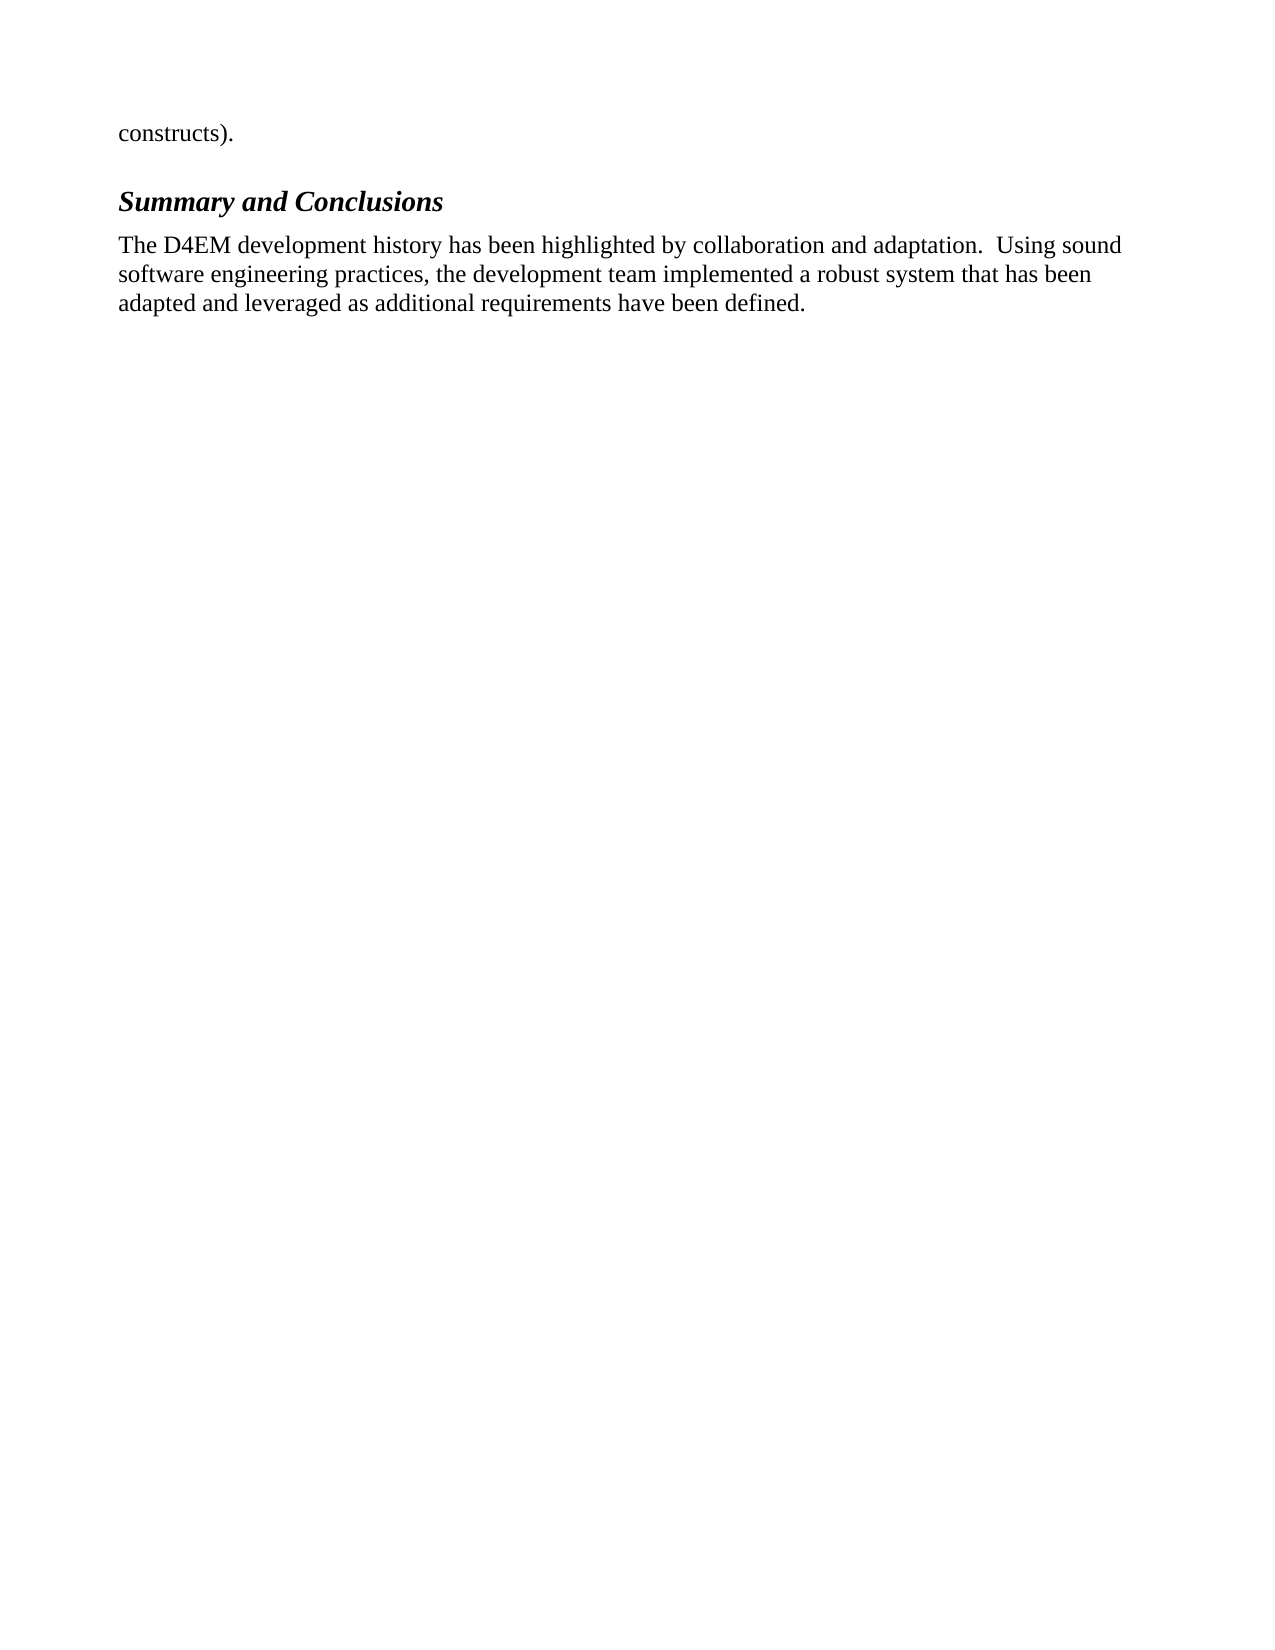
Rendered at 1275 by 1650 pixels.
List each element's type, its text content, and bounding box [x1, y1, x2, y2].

text constructs). [118, 118, 1157, 147]
subtitle Summary and Conclusions [118, 184, 1157, 218]
text The D4EM development history has been highlighted by collaboration and adaptation. Using sound software engineering practices, the development team implemented a robust system that has been adapted and leveraged as additional requirements have been defined. [118, 230, 1157, 317]
